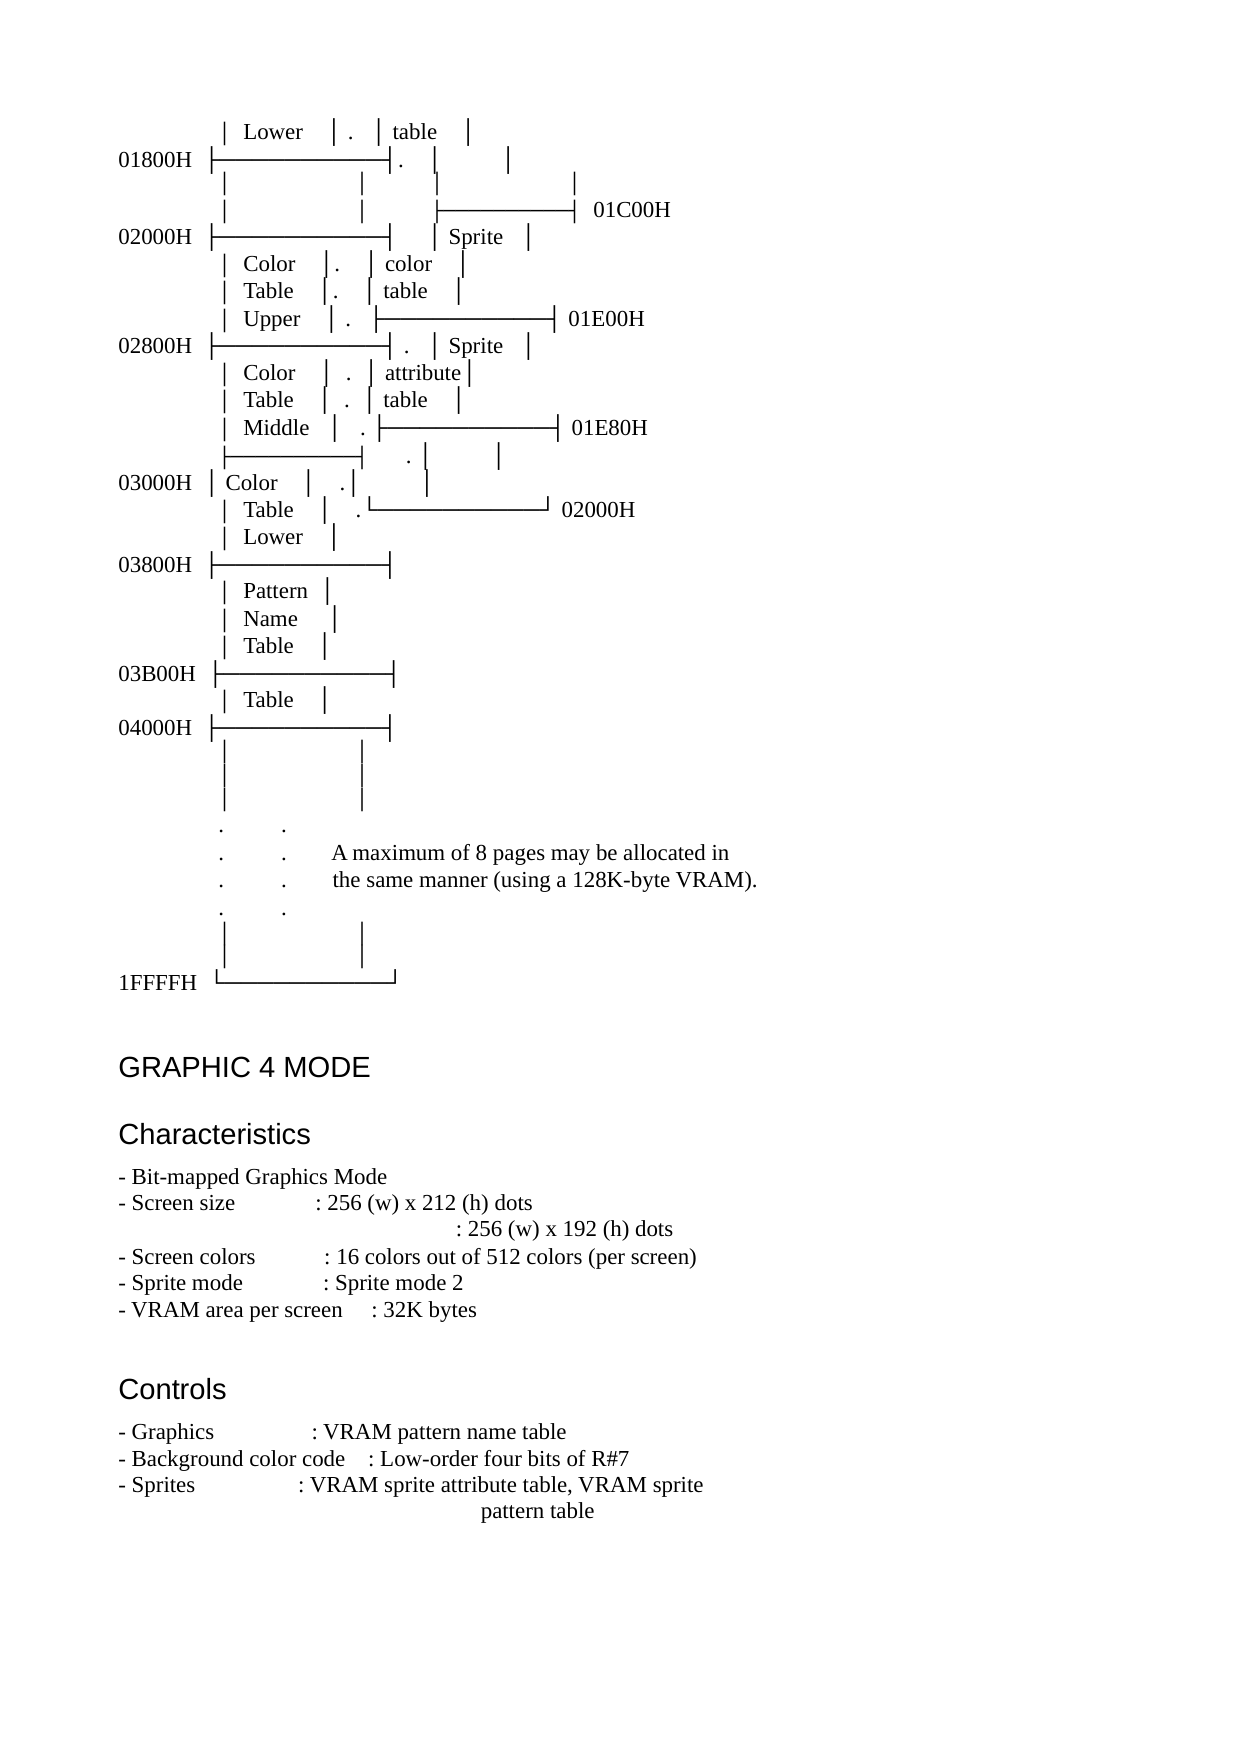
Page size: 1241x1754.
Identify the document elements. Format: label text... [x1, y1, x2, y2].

text 01800H ├──────────┤. │ │ [212, 146, 388, 172]
text │ Lower │ . │ table │ [379, 118, 467, 146]
text 01800H ├──────────┤. │ │ [435, 146, 507, 172]
text 03000H │ Color │ .│ │ [309, 469, 352, 496]
text 02800H ├──────────┤ . │ Sprite │ [212, 332, 388, 359]
text │ Upper │ . ├──────────┤ 01E00H [555, 305, 1122, 332]
text 02800H ├──────────┤ . │ Sprite │ [529, 332, 1122, 359]
text │ │ [118, 945, 1122, 969]
text pattern table [118, 1497, 1122, 1525]
text │ Color │. │ color │ [327, 250, 370, 277]
text 01800H ├──────────┤. │ │ [509, 146, 1122, 172]
text │ Table │. │ table │ [459, 277, 1122, 305]
text 03000H │ Color │ .│ │ [118, 469, 210, 496]
text │ Color │ . │ attribute│ [327, 359, 370, 386]
text 03000H │ Color │ .│ │ [212, 469, 307, 496]
text 04000H ├──────────┤ [118, 714, 210, 740]
text │ Table │ [118, 632, 323, 660]
text │ Table │. │ table │ [118, 277, 323, 305]
text 03800H ├──────────┤ [118, 551, 210, 577]
text │ Upper │ . ├──────────┤ 01E00H [118, 305, 330, 332]
text │ Table │. │ table │ [325, 277, 368, 305]
text 02800H ├──────────┤ . │ Sprite │ [435, 332, 527, 359]
text - Screen colors : 16 colors out of 512 colors (per screen) [118, 1243, 1122, 1269]
text . . A maximum of 8 pages may be allocated in [118, 839, 1122, 866]
text 03B00H ├──────────┤ [394, 660, 1122, 686]
text │ Name │ [118, 605, 333, 632]
text │ Middle │ . ├──────────┤ 01E80H [118, 414, 333, 442]
text │ Upper │ . ├──────────┤ 01E00H [377, 305, 553, 332]
subtitle Controls [118, 1372, 1122, 1406]
text 03000H │ Color │ .│ │ [427, 469, 1122, 496]
text │ │ [118, 764, 1122, 788]
text │ Lower │ . │ table │ [118, 118, 332, 146]
text │ Lower │ [118, 523, 332, 551]
text │ │ │ │ [118, 172, 1122, 196]
text │ Color │ . │ attribute│ [470, 359, 1122, 386]
text │ Pattern │ [328, 577, 1122, 605]
text │ Table │ . │ table │ [370, 386, 457, 414]
text │ Pattern │ [118, 577, 326, 605]
text │ Middle │ . ├──────────┤ 01E80H [335, 414, 378, 442]
text │ Upper │ . ├──────────┤ 01E00H [332, 305, 375, 332]
text │ Table │ . │ table │ [325, 386, 368, 414]
text 03B00H ├──────────┤ [118, 660, 214, 686]
text │ Table │. │ table │ [370, 277, 457, 305]
text - Sprite mode : Sprite mode 2 [118, 1269, 1122, 1296]
text ├──────────┤ . │ │ [426, 442, 497, 469]
text - Bit-mapped Graphics Mode [118, 1163, 1122, 1189]
subtitle Characteristics [118, 1117, 1122, 1150]
text 02800H ├──────────┤ . │ Sprite │ [390, 332, 433, 359]
text - Sprites : VRAM sprite attribute table, VRAM sprite [118, 1471, 1122, 1497]
text 1FFFFH └──────────┘ [118, 969, 1122, 995]
text │ Lower │ [334, 523, 1122, 551]
text 03800H ├──────────┤ [390, 551, 1122, 577]
text │ Table │ [325, 686, 1122, 714]
text │ Name │ [335, 605, 1122, 632]
text ├──────────┤ . │ │ [118, 442, 424, 469]
text ├──────────┤ . │ │ [225, 457, 361, 469]
text 03800H ├──────────┤ [212, 551, 388, 577]
text │ │ [362, 922, 1122, 945]
text . . [118, 894, 1122, 922]
text 02000H ├──────────┤ │ Sprite │ [529, 223, 1122, 250]
text - VRAM area per screen : 32K bytes [118, 1296, 1122, 1322]
text │ Middle │ . ├──────────┤ 01E80H [558, 414, 1122, 442]
text 02000H ├──────────┤ │ Sprite │ [390, 223, 433, 250]
text 01800H ├──────────┤. │ │ [390, 146, 433, 172]
text │ │ [362, 788, 1122, 811]
text 02800H ├──────────┤ . │ Sprite │ [118, 332, 210, 359]
text │ │ [225, 922, 361, 945]
text │ Color │. │ color │ [463, 250, 1122, 277]
text ├──────────┤ . │ │ [499, 442, 1122, 469]
text │ Middle │ . ├──────────┤ 01E80H [380, 414, 556, 442]
text 03B00H ├──────────┤ [216, 660, 392, 686]
text 02000H ├──────────┤ │ Sprite │ [118, 223, 210, 250]
text │ │ [118, 740, 1122, 764]
text │ Color │ . │ attribute│ [372, 359, 468, 386]
text 03000H │ Color │ .│ │ [354, 469, 425, 496]
text │ │ [118, 922, 224, 945]
text │ │ [118, 788, 224, 811]
text │ Color │ . │ attribute│ [118, 359, 325, 386]
subtitle GRAPHIC 4 MODE [118, 1050, 1122, 1083]
text - Background color code : Low-order four bits of R#7 [118, 1445, 1122, 1471]
text │ Color │. │ color │ [372, 250, 461, 277]
text 02000H ├──────────┤ │ Sprite │ [435, 223, 527, 250]
text │ │ [225, 788, 361, 811]
text │ Color │. │ color │ [118, 250, 325, 277]
text │ Table │ .└──────────┘ 02000H [325, 496, 1122, 523]
text │ Lower │ . │ table │ [469, 118, 1122, 146]
text - Graphics : VRAM pattern name table [118, 1418, 1122, 1445]
text │ Table │ [118, 686, 323, 714]
text │ │ ├──────────┤ 01C00H [118, 196, 1122, 223]
text │ Table │ . │ table │ [118, 386, 323, 414]
text : 256 (w) x 192 (h) dots [118, 1215, 1122, 1243]
text │ Table │ [325, 632, 1122, 660]
text . . the same manner (using a 128K-byte VRAM). [118, 866, 1122, 894]
text │ Lower │ . │ table │ [334, 118, 377, 146]
text │ Table │ . │ table │ [459, 386, 1122, 414]
text 02000H ├──────────┤ │ Sprite │ [212, 223, 388, 250]
text 04000H ├──────────┤ [390, 714, 1122, 740]
text . . [118, 811, 1122, 839]
text - Screen size : 256 (w) x 212 (h) dots [118, 1189, 1122, 1215]
text 04000H ├──────────┤ [212, 714, 388, 740]
text │ Table │ .└──────────┘ 02000H [118, 496, 323, 523]
text 01800H ├──────────┤. │ │ [118, 146, 210, 172]
